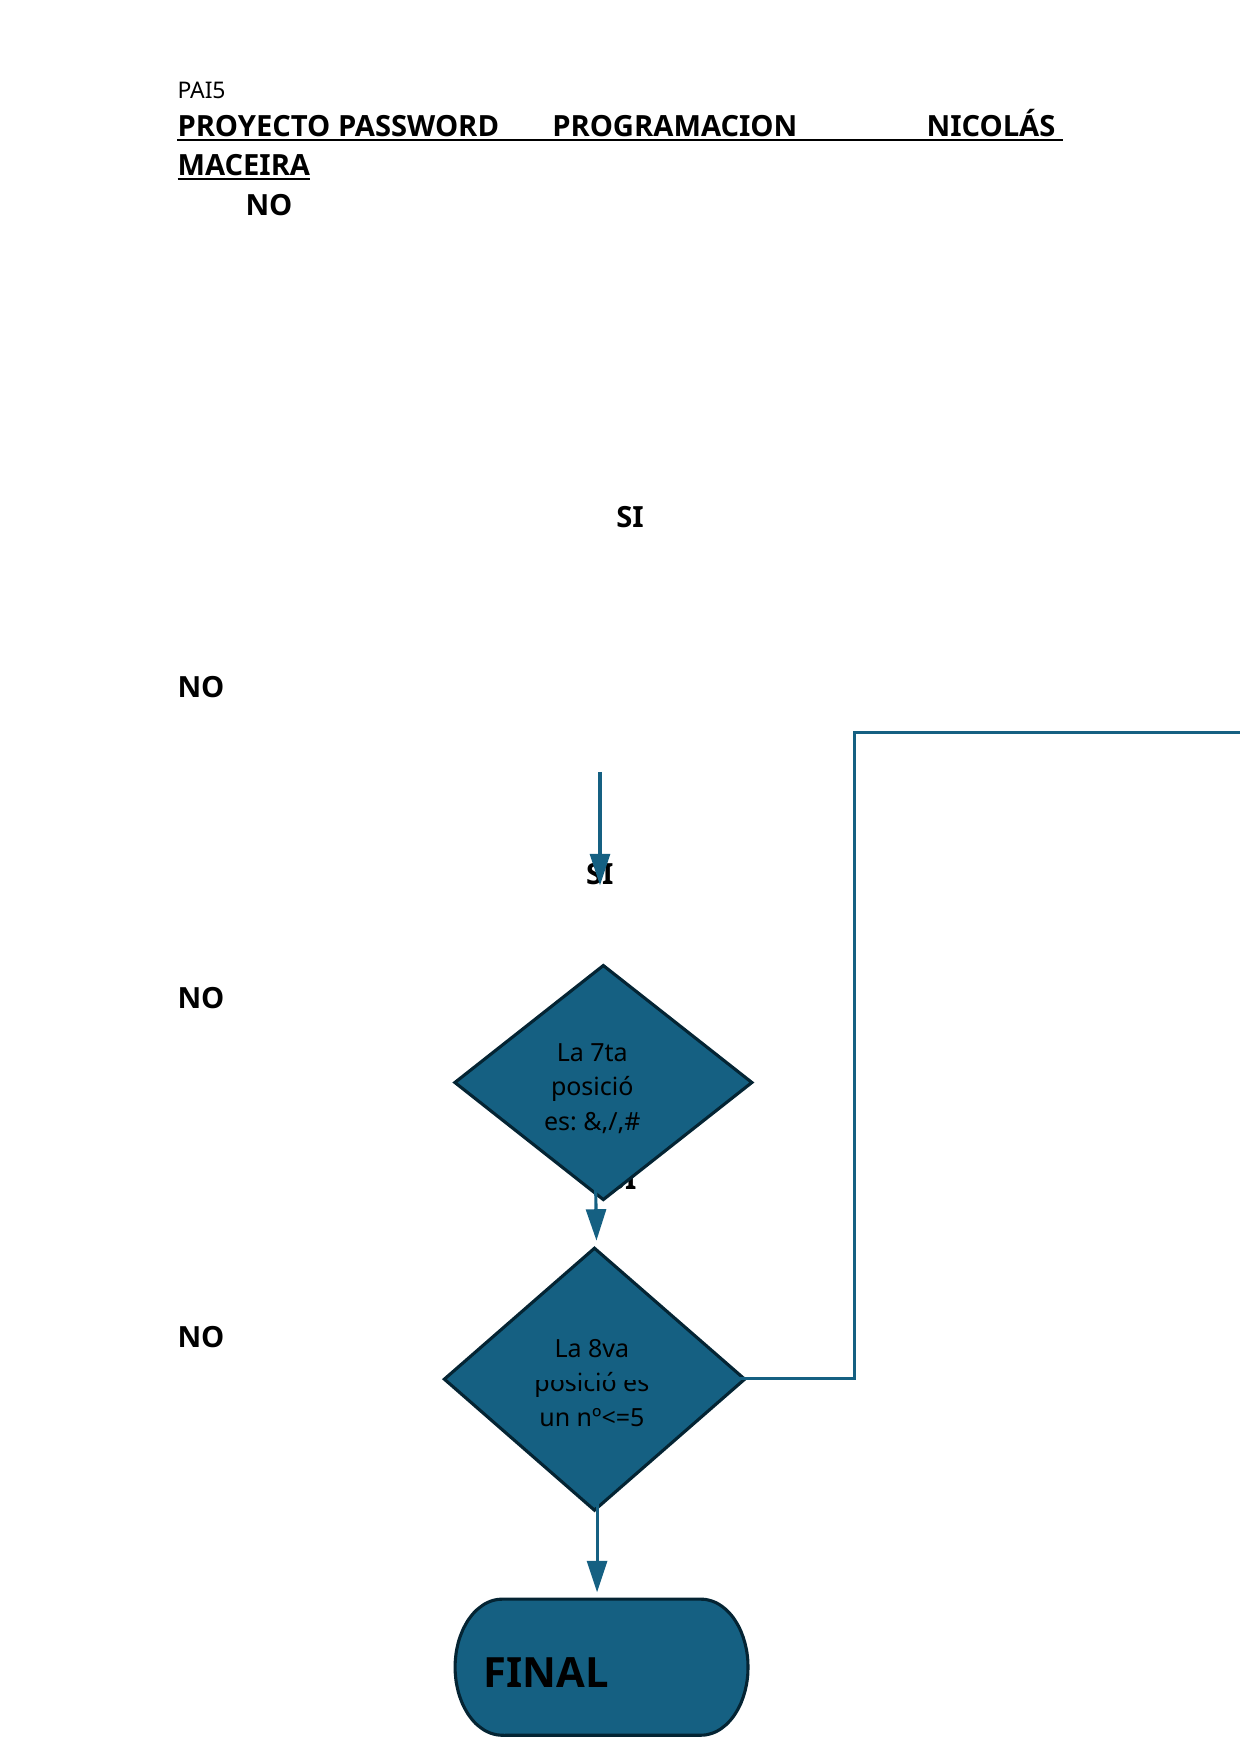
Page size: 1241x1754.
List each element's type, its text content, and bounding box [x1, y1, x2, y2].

text [622, 977, 853, 1017]
text SI [177, 853, 853, 893]
text NO [177, 1276, 559, 1356]
text NO [177, 184, 1063, 224]
text NO [177, 620, 1063, 706]
text NO [630, 1276, 853, 1356]
text SI [610, 1158, 853, 1198]
text [856, 1158, 1063, 1198]
text NO [856, 1276, 1063, 1356]
text [856, 977, 1063, 1017]
text SI [177, 496, 1063, 536]
text [177, 1158, 594, 1198]
text NO [177, 977, 584, 1017]
text [856, 853, 1063, 893]
